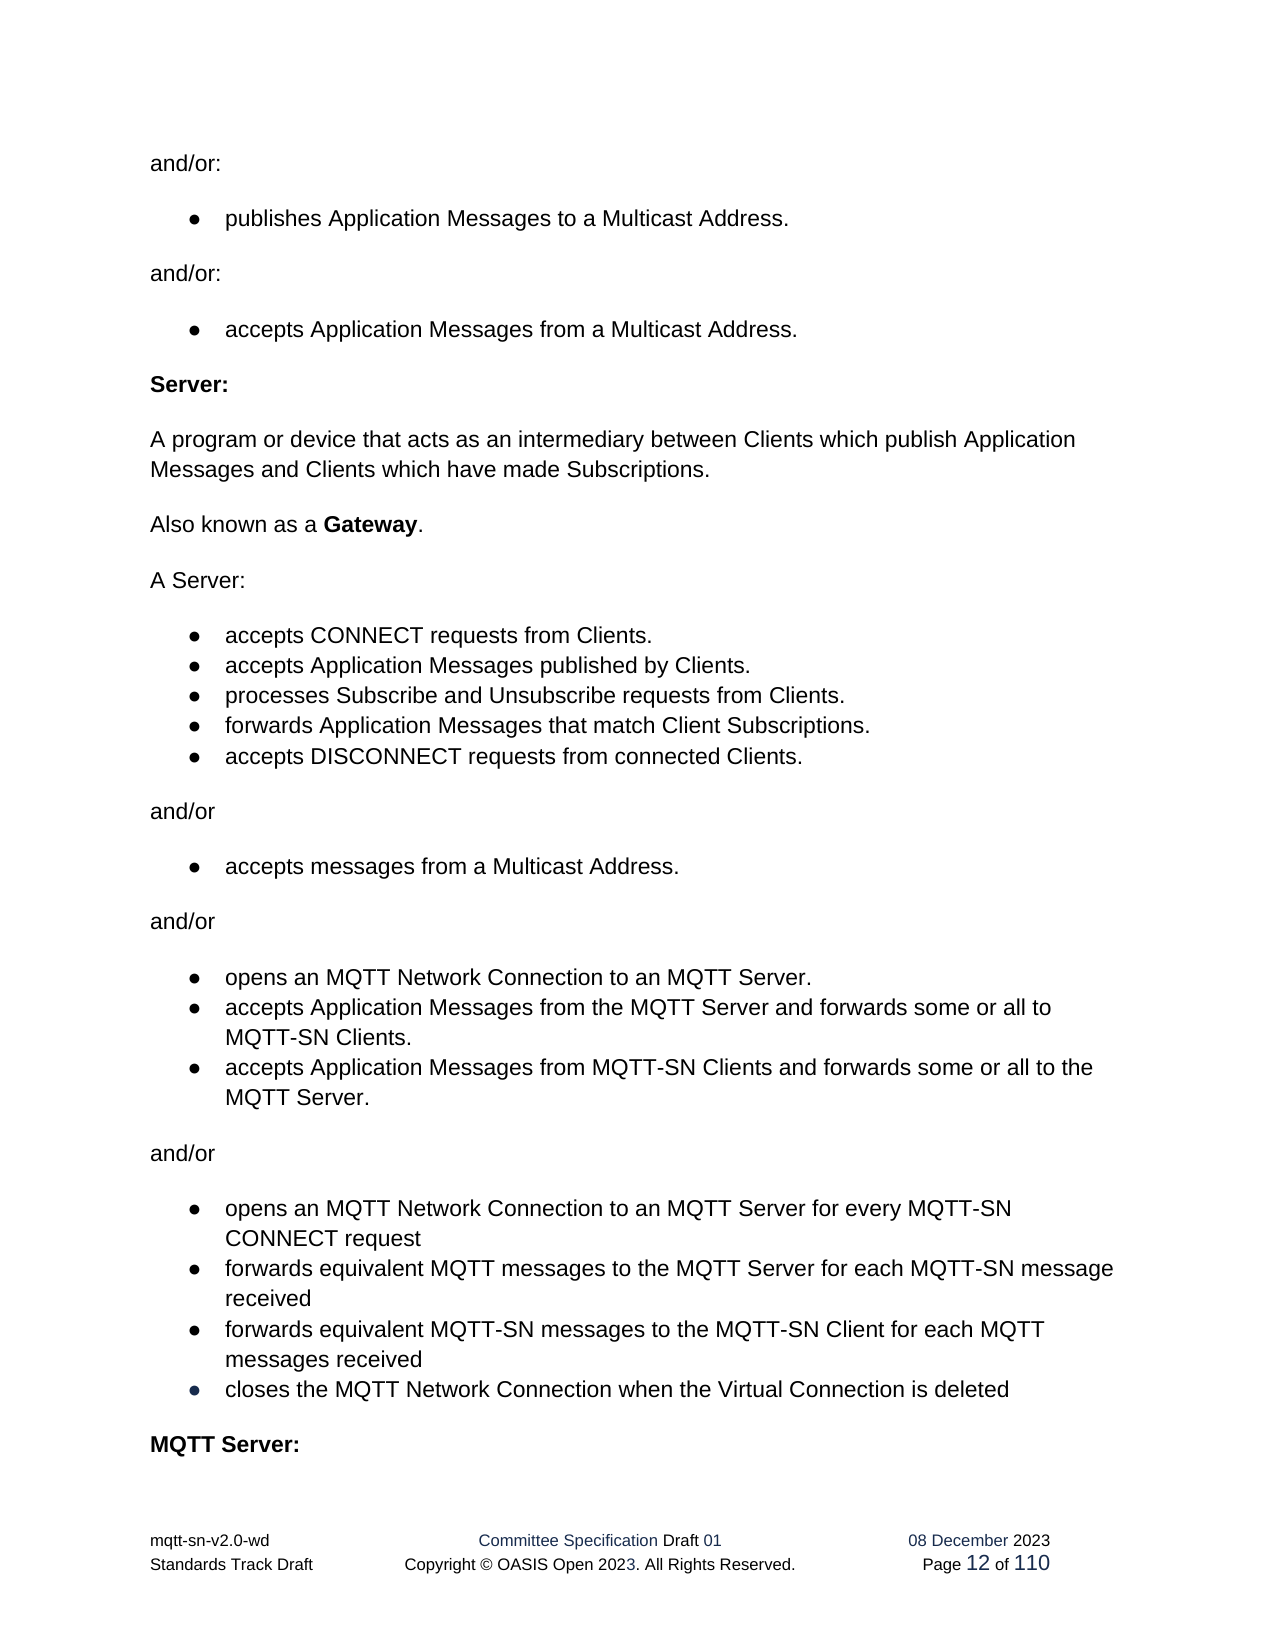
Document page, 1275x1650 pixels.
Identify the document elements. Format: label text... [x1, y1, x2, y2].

list opens an MQTT Network Connection to an MQTT Server for every MQTT-SN CONNECT request [187, 1195, 1125, 1251]
text and/or [150, 908, 1125, 935]
list accepts Application Messages from a Multicast Address. [187, 316, 1125, 342]
list processes Subscribe and Unsubscribe requests from Clients. [187, 682, 1125, 709]
text MQTT Server: [150, 1431, 1125, 1458]
text and/or [150, 1139, 1125, 1166]
list accepts Application Messages published by Clients. [187, 652, 1125, 678]
list accepts DISCONNECT requests from connected Clients. [187, 743, 1125, 769]
list publishes Application Messages to a Multicast Address. [187, 205, 1125, 232]
text Server: [150, 371, 1125, 397]
list forwards equivalent MQTT messages to the MQTT Server for each MQTT-SN message received [187, 1255, 1125, 1312]
list accepts Application Messages from the MQTT Server and forwards some or all to MQTT-SN Clients. [187, 994, 1125, 1050]
list opens an MQTT Network Connection to an MQTT Server. [187, 963, 1125, 990]
text A program or device that acts as an intermediary between Clients which publish Application Messages and Clients which have made Subscriptions. [150, 426, 1125, 483]
text and/or: [150, 260, 1125, 287]
list forwards equivalent MQTT-SN messages to the MQTT-SN Client for each MQTT messages received [187, 1316, 1125, 1372]
list accepts messages from a Multicast Address. [187, 853, 1125, 879]
text A Server: [150, 567, 1125, 593]
text Also known as a Gateway. [150, 511, 1125, 538]
list accepts Application Messages from MQTT-SN Clients and forwards some or all to the MQTT Server. [187, 1054, 1125, 1111]
list accepts CONNECT requests from Clients. [187, 622, 1125, 648]
list closes the MQTT Network Connection when the Virtual Connection is deleted [187, 1376, 1125, 1402]
text and/or [150, 798, 1125, 824]
text and/or: [150, 150, 1125, 176]
list forwards Application Messages that match Client Subscriptions. [187, 712, 1125, 739]
